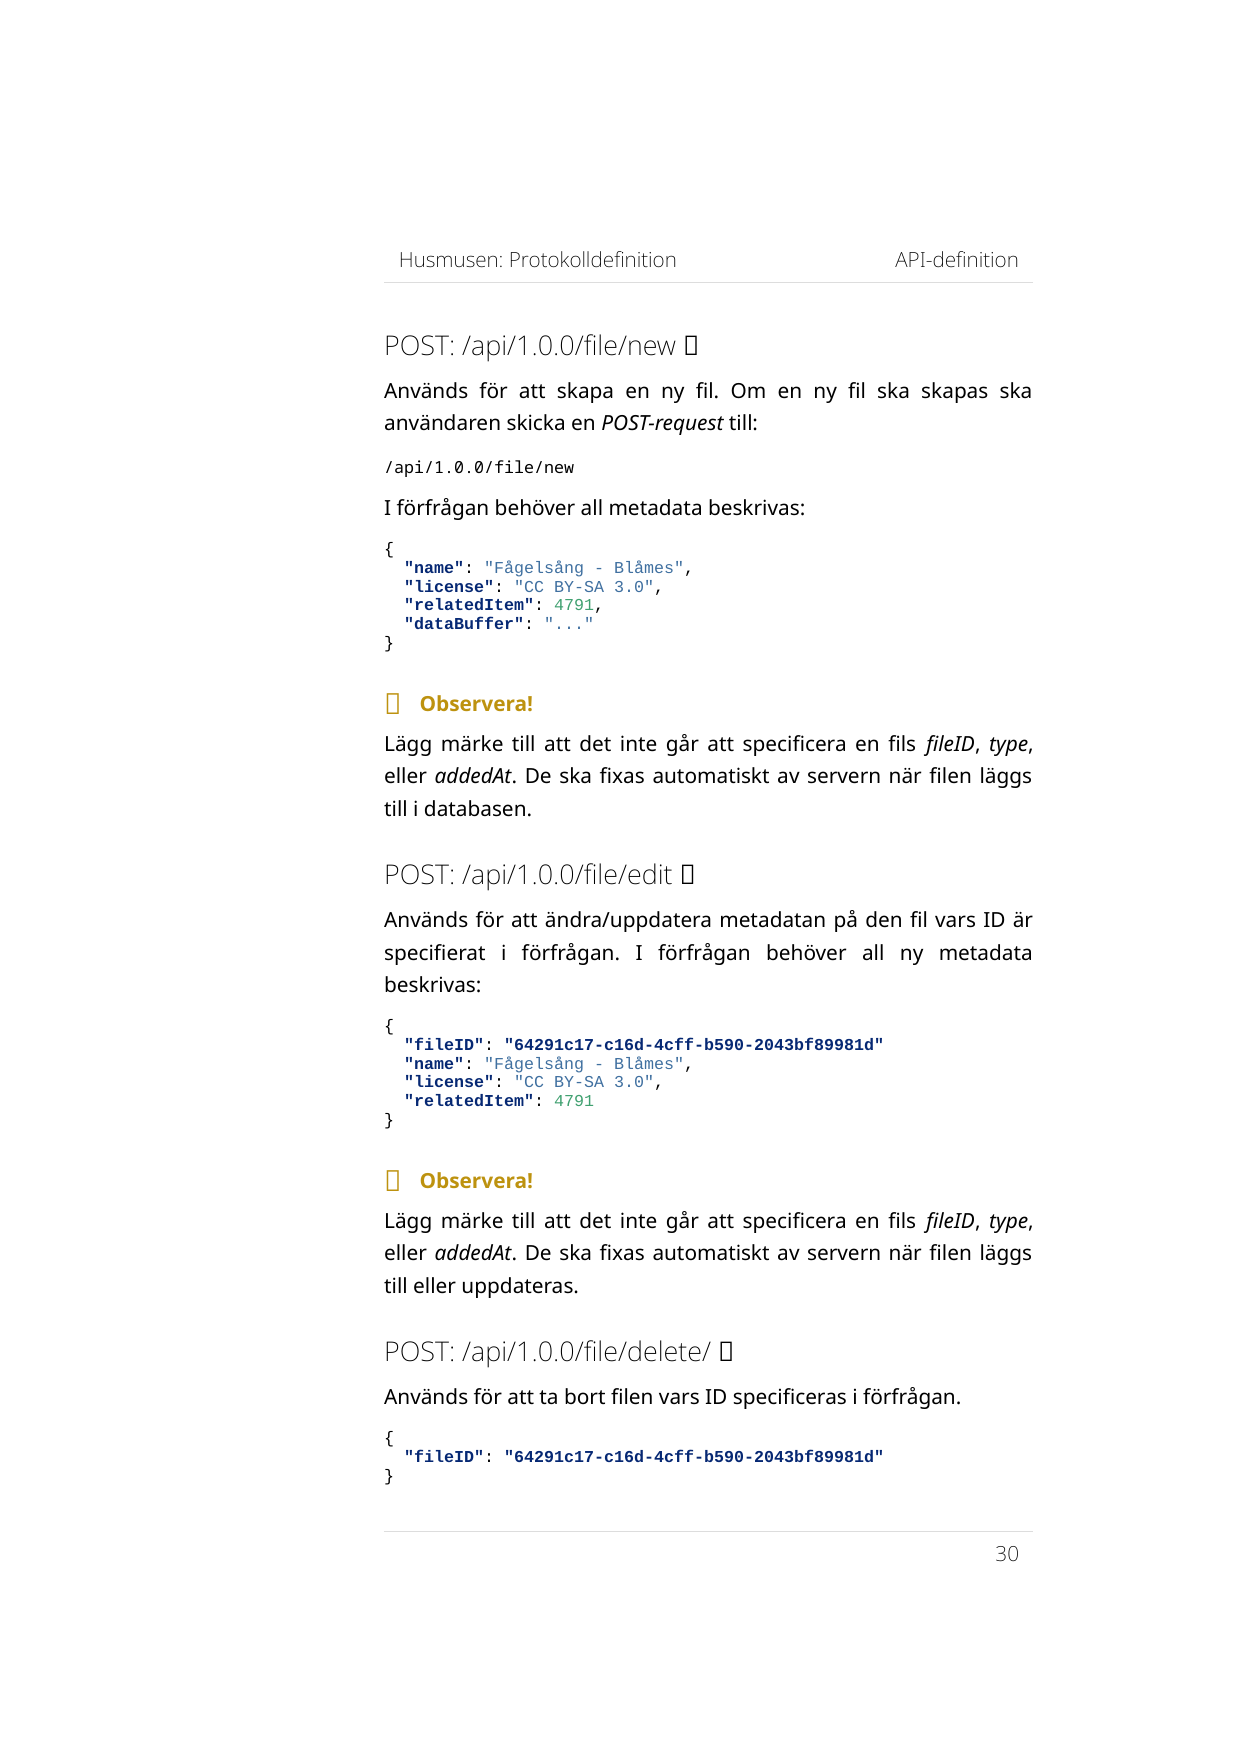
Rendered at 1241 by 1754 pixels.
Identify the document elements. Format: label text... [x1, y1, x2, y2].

text /api/1.0.0/file/new [384, 456, 1033, 478]
text "fileID": "64291c17-c16d-4cff-b590-2043bf89981d" [384, 1448, 1033, 1467]
text } [384, 1112, 1033, 1131]
text "license": "CC BY-SA 3.0", [384, 578, 1033, 597]
text Lägg märke till att det inte går att specificera en fils fileID, type, eller addedAt. De ska fixas automatiskt av servern när filen läggs till eller uppdateras. [384, 1206, 1033, 1299]
subtitle POST: /api/1.0.0/file/delete/ 󰍁 [384, 1333, 1033, 1370]
text I förfrågan behöver all metadata beskrivas: [384, 493, 1033, 522]
text } [384, 635, 1033, 653]
text Lägg märke till att det inte går att specificera en fils fileID, type, eller addedAt. De ska fixas automatiskt av servern när filen läggs till i databasen. [384, 729, 1033, 822]
text "name": "Fågelsång - Blåmes", [384, 559, 1033, 578]
text Används för att skapa en ny fil. Om en ny fil ska skapas ska användaren skicka en POST-request till: [384, 376, 1033, 437]
text Används för att ta bort filen vars ID specificeras i förfrågan. [384, 1382, 1033, 1411]
subtitle POST: /api/1.0.0/file/new 󰍁 [384, 327, 1033, 363]
text "fileID": "64291c17-c16d-4cff-b590-2043bf89981d" [384, 1036, 1033, 1055]
text { [384, 1429, 1033, 1448]
subtitle POST: /api/1.0.0/file/edit 󰍁 [384, 856, 1033, 893]
text "name": "Fågelsång - Blåmes", [384, 1055, 1033, 1074]
list Observera! [384, 1160, 1033, 1200]
text { [384, 540, 1033, 559]
text "relatedItem": 4791, [384, 597, 1033, 616]
text Används för att ändra/uppdatera metadatan på den fil vars ID är specifierat i förfrågan. I förfrågan behöver all ny metadata beskrivas: [384, 905, 1033, 999]
text } [384, 1467, 1033, 1486]
text "license": "CC BY-SA 3.0", [384, 1074, 1033, 1093]
list Observera! [384, 683, 1033, 723]
text "dataBuffer": "..." [384, 616, 1033, 635]
text { [384, 1017, 1033, 1036]
text "relatedItem": 4791 [384, 1093, 1033, 1112]
